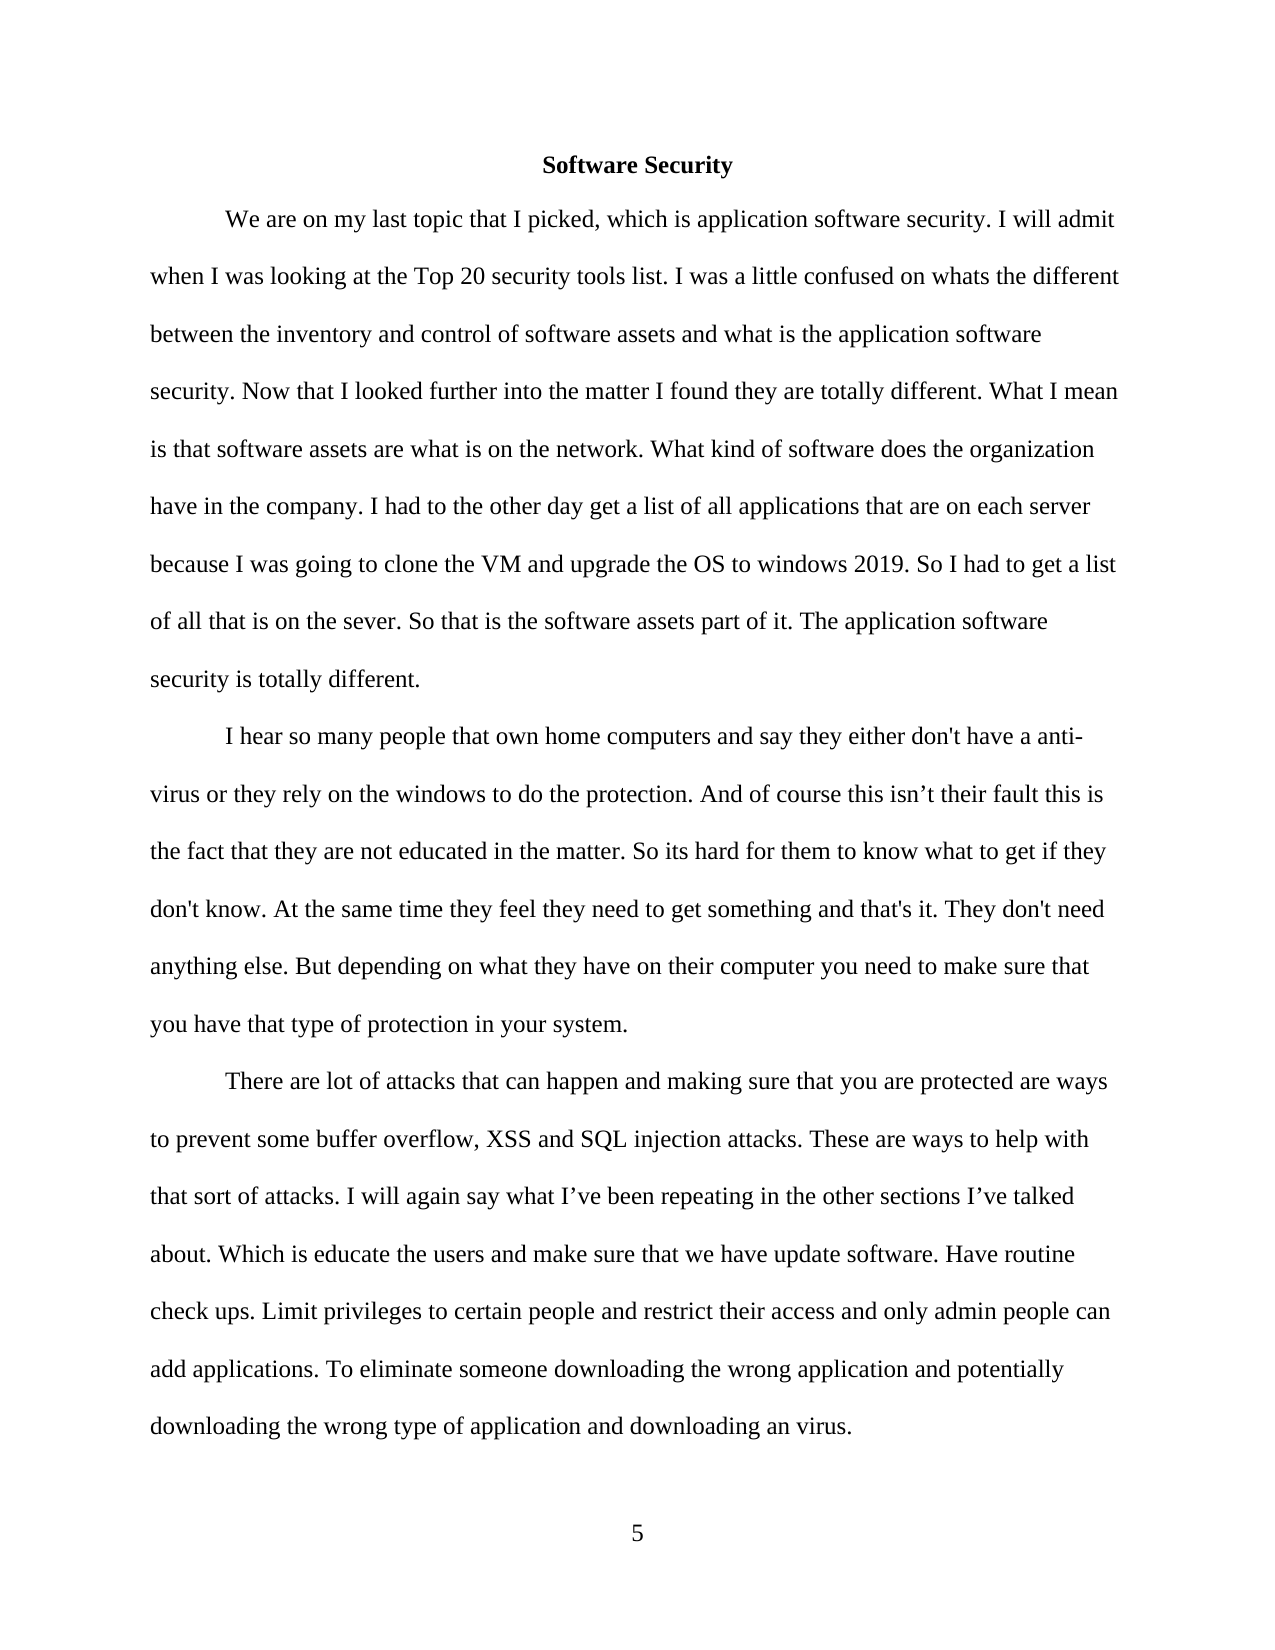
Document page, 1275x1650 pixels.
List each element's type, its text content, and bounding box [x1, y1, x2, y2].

text There are lot of attacks that can happen and making sure that you are protected are ways to prevent some buffer overflow, XSS and SQL injection attacks. These are ways to help with that sort of attacks. I will again say what I’ve been repeating in the other sections I’ve talked about. Which is educate the users and make sure that we have update software. Have routine check ups. Limit privileges to certain people and restrict their access and only admin people can add applications. To eliminate someone downloading the wrong application and potentially downloading the wrong type of application and downloading an virus. [150, 1066, 1125, 1440]
text I hear so many people that own home computers and say they either don't have a anti-virus or they rely on the windows to do the protection. And of course this isn’t their fault this is the fact that they are not educated in the matter. So its hard for them to know what to get if they don't know. At the same time they feel they need to get something and that's it. They don't need anything else. But depending on what they have on their computer you need to make sure that you have that type of protection in your system. [150, 721, 1125, 1037]
text We are on my last topic that I picked, which is application software security. I will admit when I was looking at the Top 20 security tools list. I was a little confused on whats the different between the inventory and control of software assets and what is the application software security. Now that I looked further into the matter I found they are totally different. What I mean is that software assets are what is on the network. What kind of software does the organization have in the company. I had to the other day get a list of all applications that are on each server because I was going to clone the VM and upgrade the OS to windows 2019. So I had to get a list of all that is on the sever. So that is the software assets part of it. The application software security is totally different. [150, 204, 1125, 692]
text Software Security [150, 150, 1125, 179]
